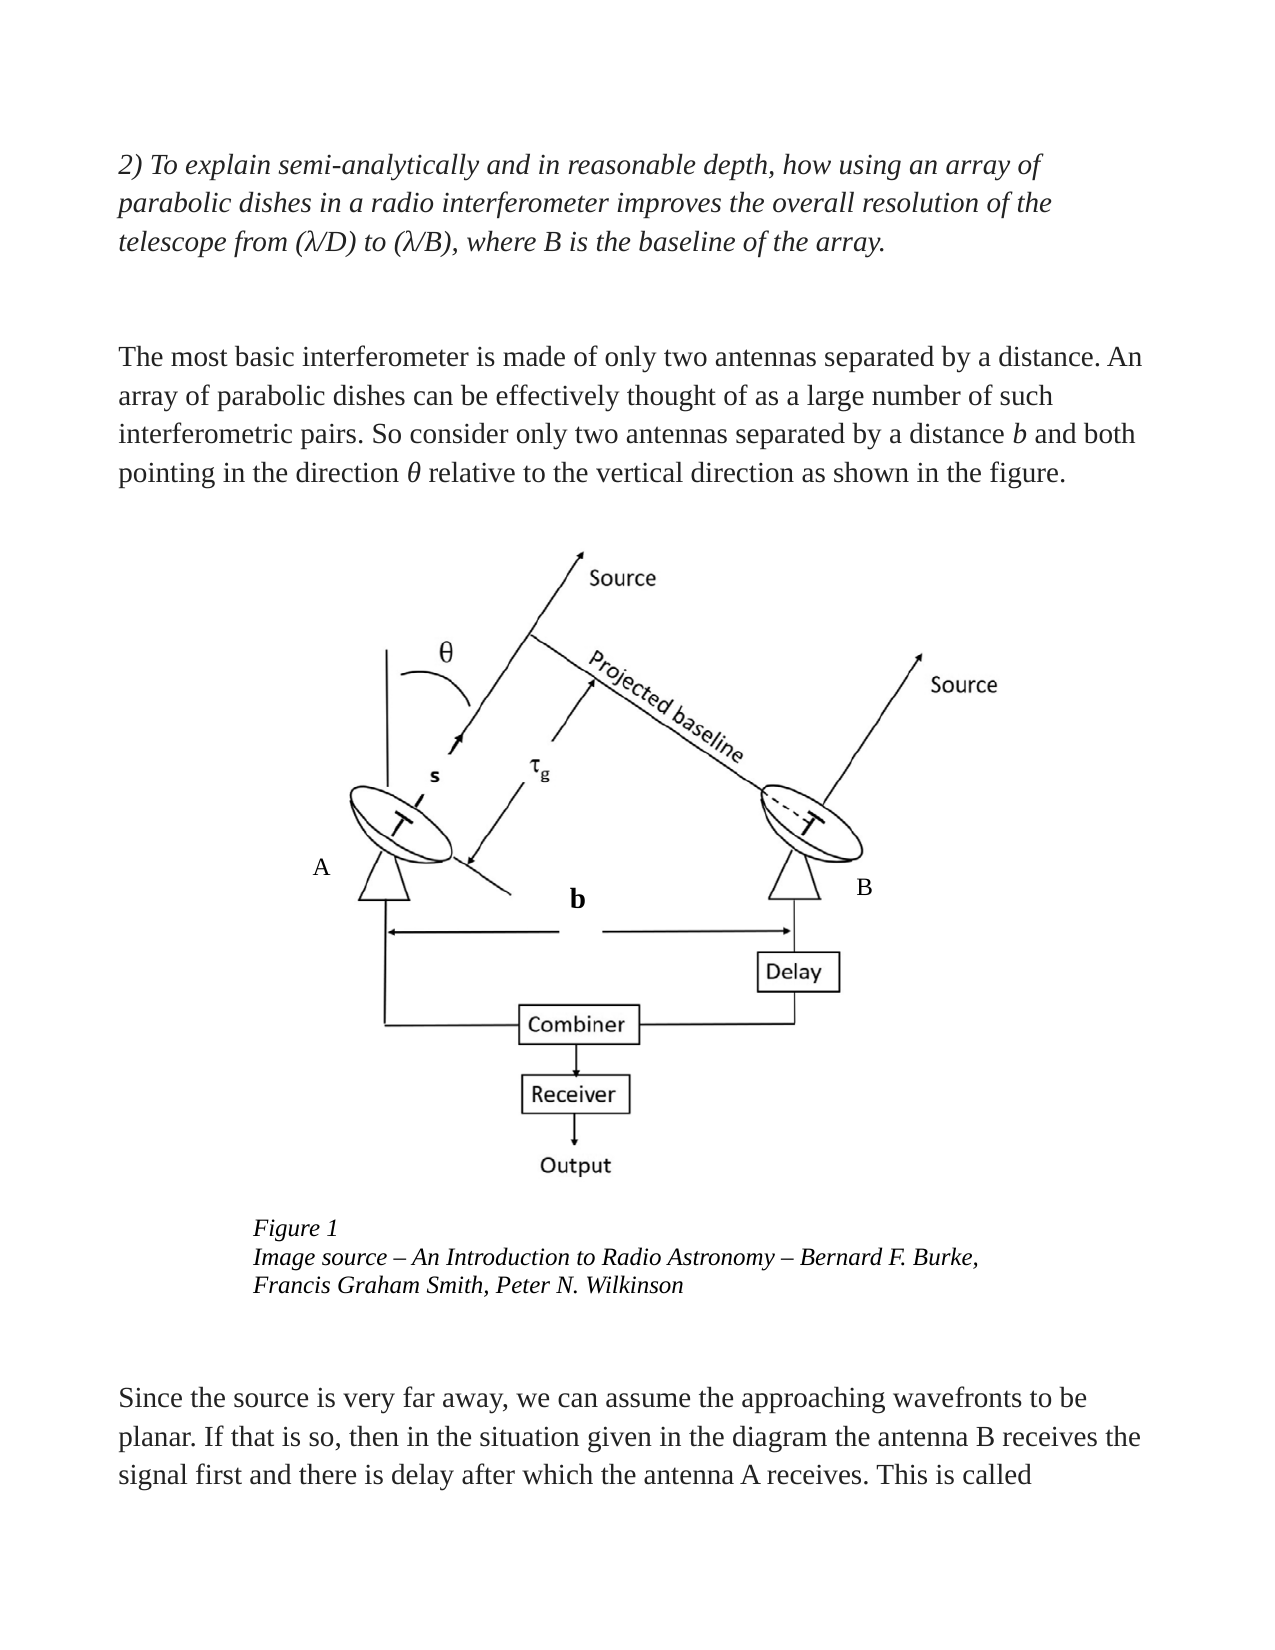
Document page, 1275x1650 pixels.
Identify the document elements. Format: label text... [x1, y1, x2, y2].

text The most basic interferometer is made of only two antennas separated by a distance. An array of parabolic dishes can be effectively thought of as a large number of such interferometric pairs. So consider only two antennas separated by a distance b and both pointing in the direction θ relative to the vertical direction as shown in the figure. [118, 339, 1157, 489]
picture [252, 532, 1023, 1195]
text 2) To explain semi-analytically and in reasonable depth, how using an array of parabolic dishes in a radio interferometer improves the overall resolution of the telescope from (λ/D) to (λ/B), where B is the baseline of the array. [118, 147, 1157, 257]
text Since the source is very far away, we can assume the approaching wavefronts to be planar. If that is so, then in the situation given in the diagram the antenna B receives the signal first and there is delay after which the antenna A receives. This is called [118, 1380, 1157, 1491]
